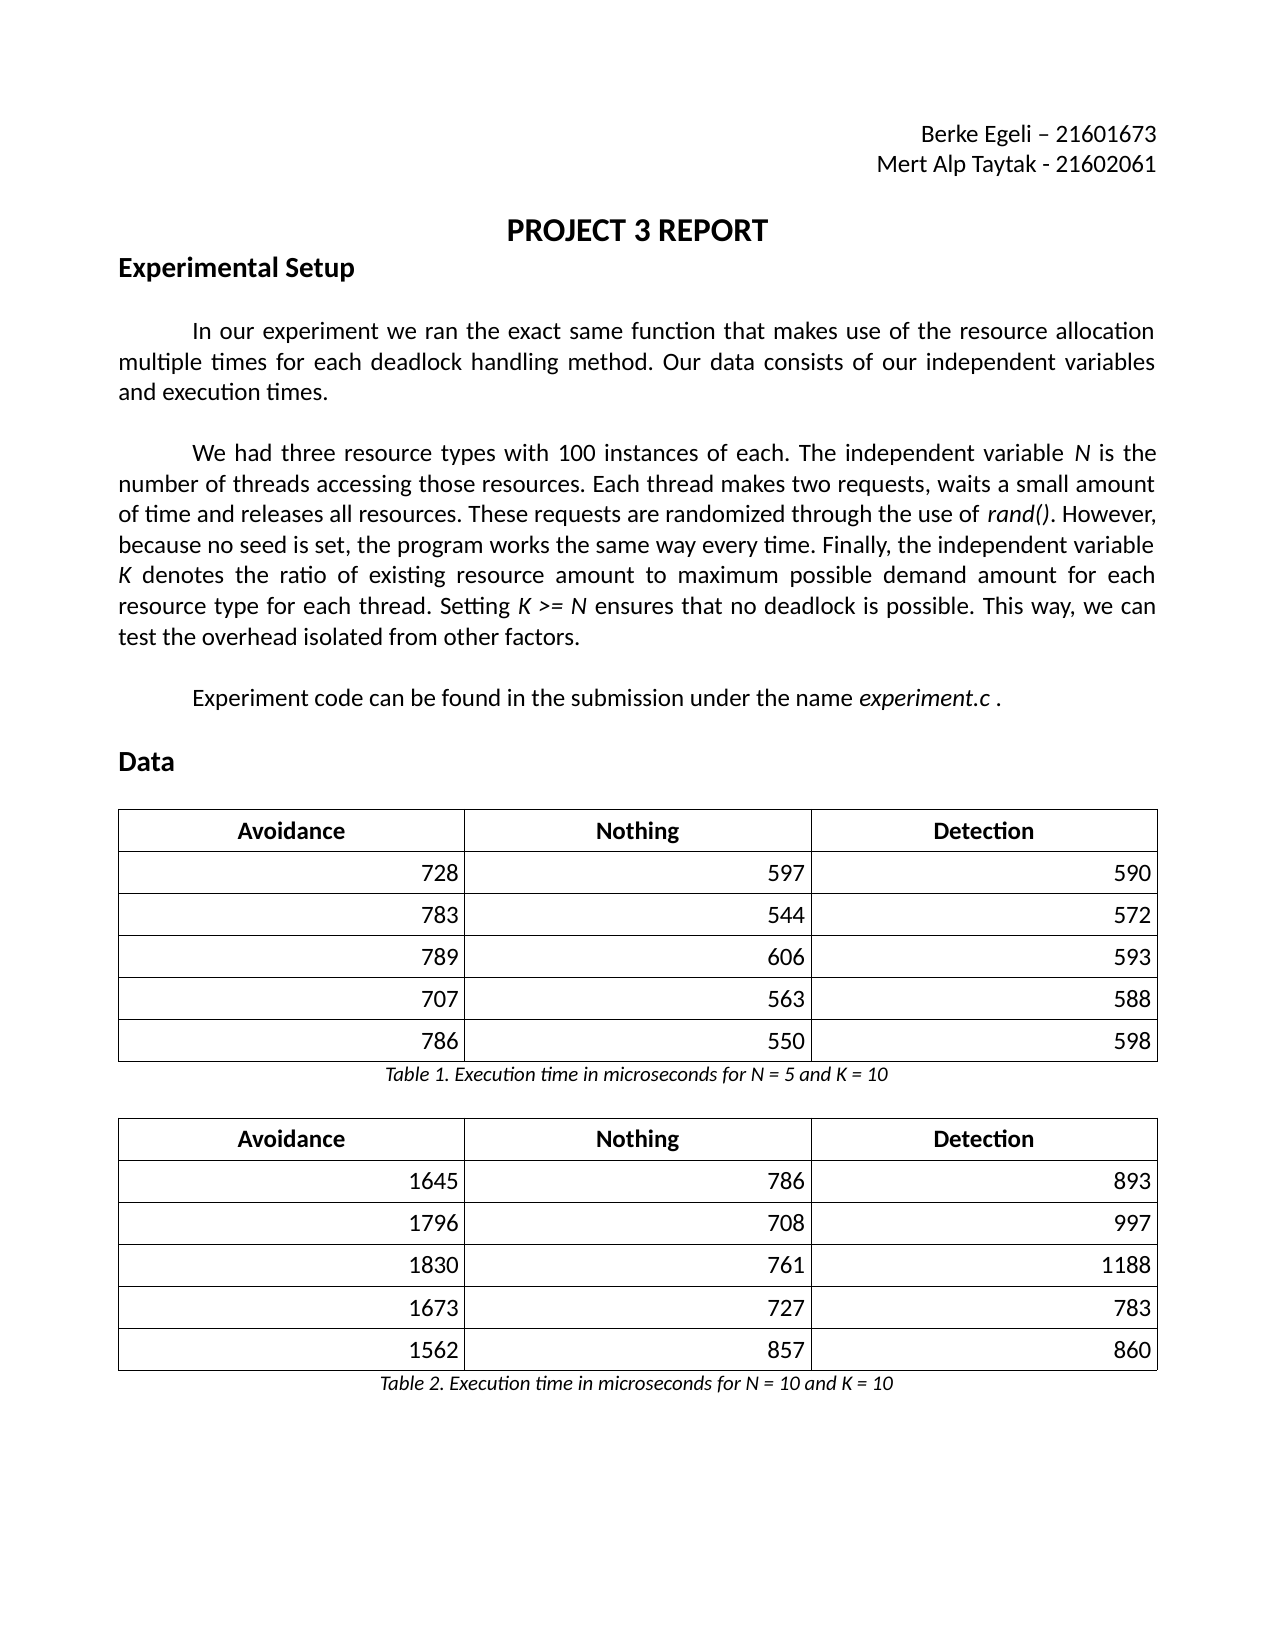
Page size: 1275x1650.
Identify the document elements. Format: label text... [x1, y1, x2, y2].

table_cell 1830 [119, 1245, 464, 1286]
text Table 1. Execution time in microseconds for N = 5 and K = 10 [118, 1062, 1157, 1087]
table_cell 597 [465, 852, 811, 893]
text Table 2. Execution time in microseconds for N = 10 and K = 10 [118, 1371, 1157, 1396]
table_cell 708 [465, 1203, 811, 1244]
table_cell 997 [812, 1203, 1157, 1244]
table_cell 590 [812, 852, 1157, 893]
table_cell 563 [465, 978, 811, 1019]
table_cell 783 [119, 894, 464, 935]
table_cell 606 [465, 936, 811, 977]
table_header Detection [812, 1119, 1157, 1159]
text We had three resource types with 100 instances of each. The independent variable N is the number of threads accessing those resources. Each thread makes two requests, waits a small amount of time and releases all resources. These requests are randomized through the use of rand(). However, because no seed is set, the program works the same way every time. Finally, the independent variable K denotes the ratio of existing resource amount to maximum possible demand amount for each resource type for each thread. Setting K >= N ensures that no deadlock is possible. This way, we can test the overhead isolated from other factors. [118, 438, 1157, 651]
table_cell 761 [465, 1245, 811, 1286]
table_header Avoidance [119, 810, 464, 851]
table_cell 786 [465, 1161, 811, 1202]
table_cell 1188 [812, 1245, 1157, 1286]
table_cell 893 [812, 1161, 1157, 1202]
table_cell 572 [812, 894, 1157, 935]
table_cell 550 [465, 1020, 811, 1061]
table_cell 1673 [119, 1287, 464, 1328]
text Experimental Setup [118, 249, 1157, 285]
table_cell 728 [119, 852, 464, 893]
table_cell 1562 [119, 1329, 464, 1370]
table_cell 707 [119, 978, 464, 1019]
table_cell 593 [812, 936, 1157, 977]
table_cell 598 [812, 1020, 1157, 1061]
table_cell 1796 [119, 1203, 464, 1244]
text PROJECT 3 REPORT [118, 209, 1157, 249]
text In our experiment we ran the exact same function that makes use of the resource allocation multiple times for each deadlock handling method. Our data consists of our independent variables and execution times. [118, 316, 1157, 407]
table_header Nothing [465, 1119, 811, 1159]
table_cell 588 [812, 978, 1157, 1019]
table_cell 789 [119, 936, 464, 977]
table_cell 783 [812, 1287, 1157, 1328]
table_cell 1645 [119, 1161, 464, 1202]
table_header Avoidance [119, 1119, 464, 1159]
table_header Detection [812, 810, 1157, 851]
table_cell 860 [812, 1329, 1157, 1370]
table_cell 727 [465, 1287, 811, 1328]
table_cell 857 [465, 1329, 811, 1370]
table_cell 786 [119, 1020, 464, 1061]
table_header Nothing [465, 810, 811, 851]
table_cell 544 [465, 894, 811, 935]
text Experiment code can be found in the submission under the name experiment.c . [118, 682, 1157, 712]
text Data [118, 743, 1157, 778]
